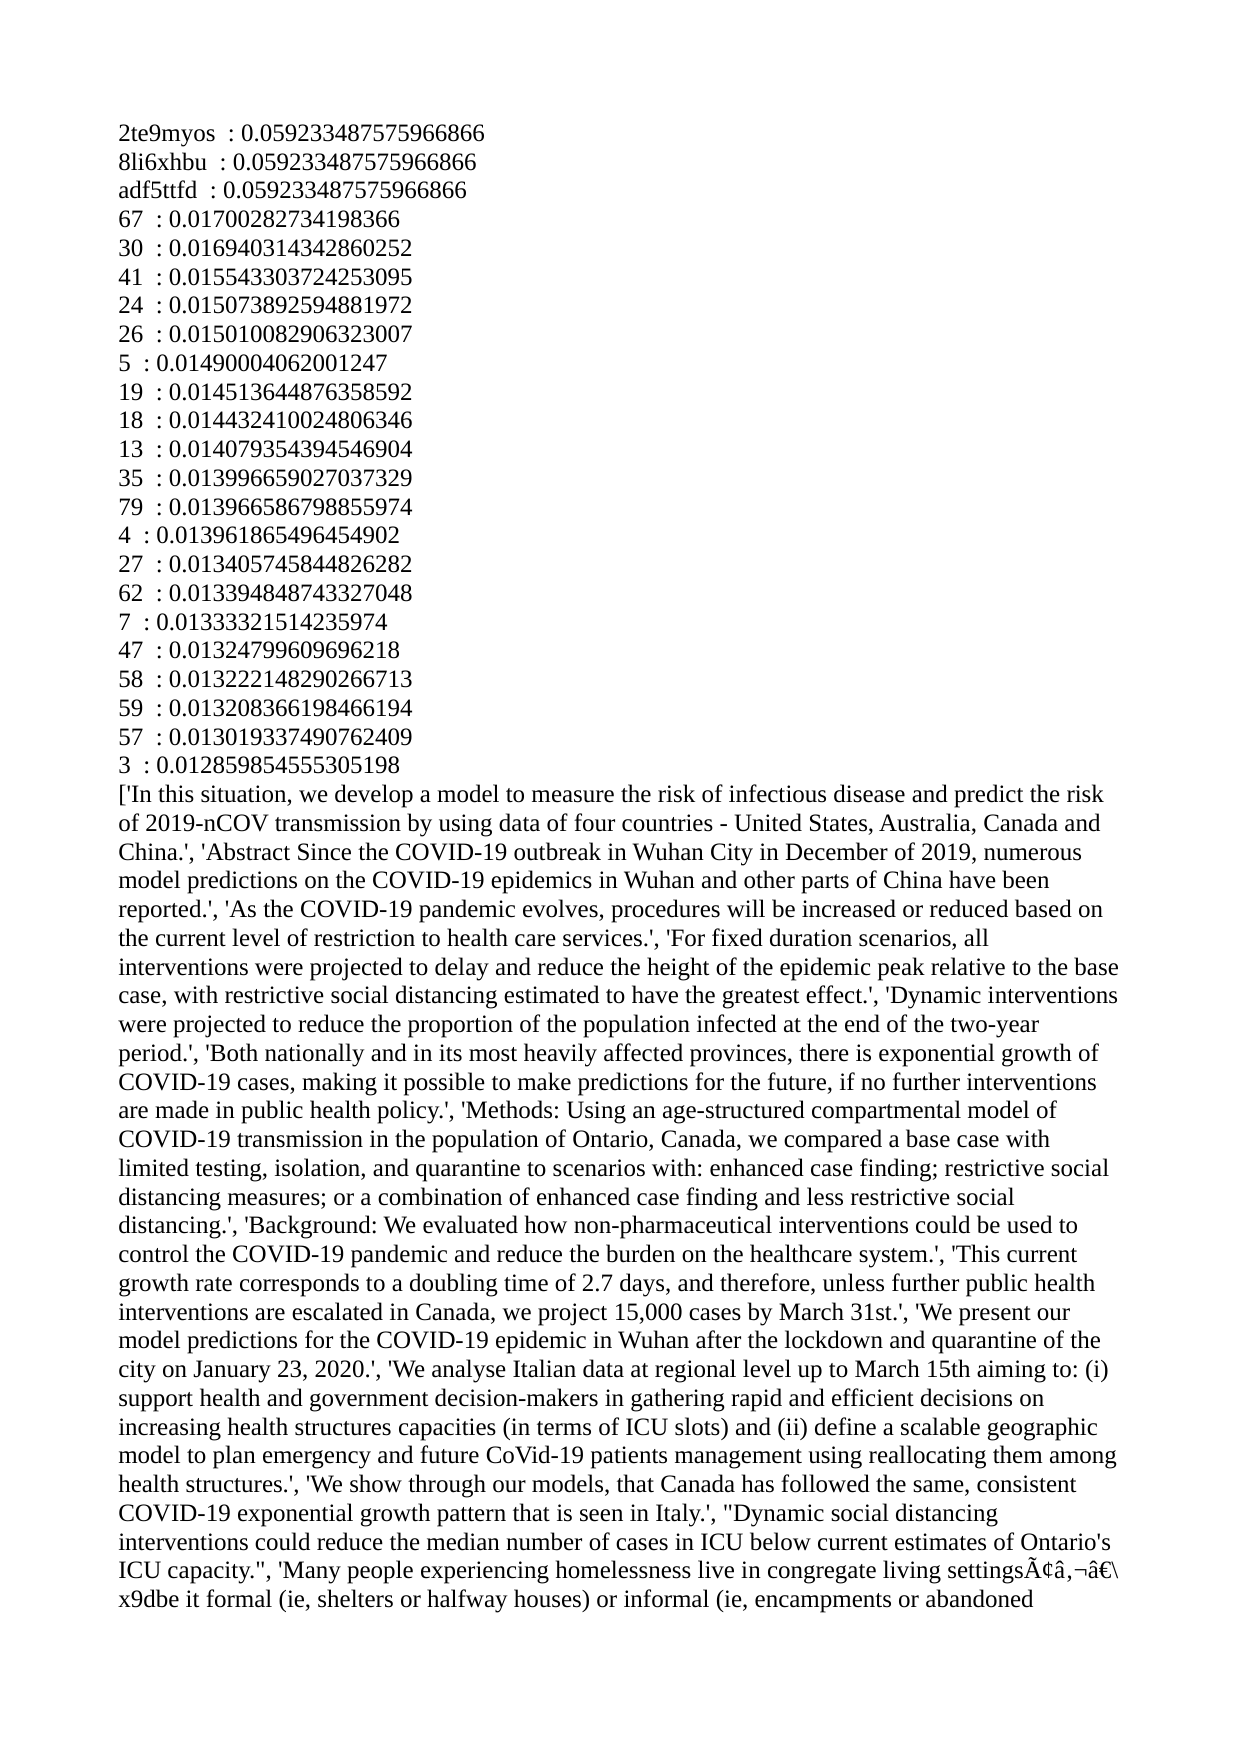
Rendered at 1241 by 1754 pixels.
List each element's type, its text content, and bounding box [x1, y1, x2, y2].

text ['In this situation, we develop a model to measure the risk of infectious disease and predict the risk of 2019-nCOV transmission by using data of four countries - United States, Australia, Canada and China.', 'Abstract Since the COVID-19 outbreak in Wuhan City in December of 2019, numerous model predictions on the COVID-19 epidemics in Wuhan and other parts of China have been reported.', 'As the COVID-19 pandemic evolves, procedures will be increased or reduced based on the current level of restriction to health care services.', 'For fixed duration scenarios, all interventions were projected to delay and reduce the height of the epidemic peak relative to the base case, with restrictive social distancing estimated to have the greatest effect.', 'Dynamic interventions were projected to reduce the proportion of the population infected at the end of the two-year period.', 'Both nationally and in its most heavily affected provinces, there is exponential growth of COVID-19 cases, making it possible to make predictions for the future, if no further interventions are made in public health policy.', 'Methods: Using an age-structured compartmental model of COVID-19 transmission in the population of Ontario, Canada, we compared a base case with limited testing, isolation, and quarantine to scenarios with: enhanced case finding; restrictive social distancing measures; or a combination of enhanced case finding and less restrictive social distancing.', 'Background: We evaluated how non-pharmaceutical interventions could be used to control the COVID-19 pandemic and reduce the burden on the healthcare system.', 'This current growth rate corresponds to a doubling time of 2.7 days, and therefore, unless further public health interventions are escalated in Canada, we project 15,000 cases by March 31st.', 'We present our model predictions for the COVID-19 epidemic in Wuhan after the lockdown and quarantine of the city on January 23, 2020.', 'We analyse Italian data at regional level up to March 15th aiming to: (i) support health and government decision-makers in gathering rapid and efficient decisions on increasing health structures capacities (in terms of ICU slots) and (ii) define a scalable geographic model to plan emergency and future CoVid-19 patients management using reallocating them among health structures.', 'We show through our models, that Canada has followed the same, consistent COVID-19 exponential growth pattern that is seen in Italy.', "Dynamic social distancing interventions could reduce the median number of cases in ICU below current estimates of Ontario's ICU capacity.", 'Many people experiencing homelessness live in congregate living settingsÃ¢â‚¬â€\x9dbe it formal (ie, shelters or halfway houses) or informal (ie, encampments or abandoned [118, 779, 1122, 1613]
text 8li6xhbu : 0.059233487575966866 [118, 147, 1122, 176]
text 67 : 0.01700282734198366 [118, 204, 1122, 233]
text 24 : 0.015073892594881972 [118, 291, 1122, 319]
text 47 : 0.01324799609696218 [118, 636, 1122, 664]
text 18 : 0.014432410024806346 [118, 406, 1122, 434]
text 26 : 0.015010082906323007 [118, 319, 1122, 348]
text 13 : 0.014079354394546904 [118, 434, 1122, 463]
text 58 : 0.013222148290266713 [118, 664, 1122, 693]
text 4 : 0.013961865496454902 [118, 521, 1122, 549]
text 2te9myos : 0.059233487575966866 [118, 118, 1122, 147]
text 62 : 0.013394848743327048 [118, 578, 1122, 607]
text 5 : 0.01490004062001247 [118, 348, 1122, 377]
text 27 : 0.013405745844826282 [118, 549, 1122, 578]
text 79 : 0.013966586798855974 [118, 492, 1122, 521]
text 19 : 0.014513644876358592 [118, 377, 1122, 406]
text 35 : 0.013996659027037329 [118, 463, 1122, 492]
text 57 : 0.013019337490762409 [118, 722, 1122, 751]
text 41 : 0.015543303724253095 [118, 262, 1122, 291]
text 7 : 0.01333321514235974 [118, 607, 1122, 636]
text 3 : 0.012859854555305198 [118, 751, 1122, 779]
text 59 : 0.013208366198466194 [118, 693, 1122, 722]
text adf5ttfd : 0.059233487575966866 [118, 176, 1122, 204]
text 30 : 0.016940314342860252 [118, 233, 1122, 262]
